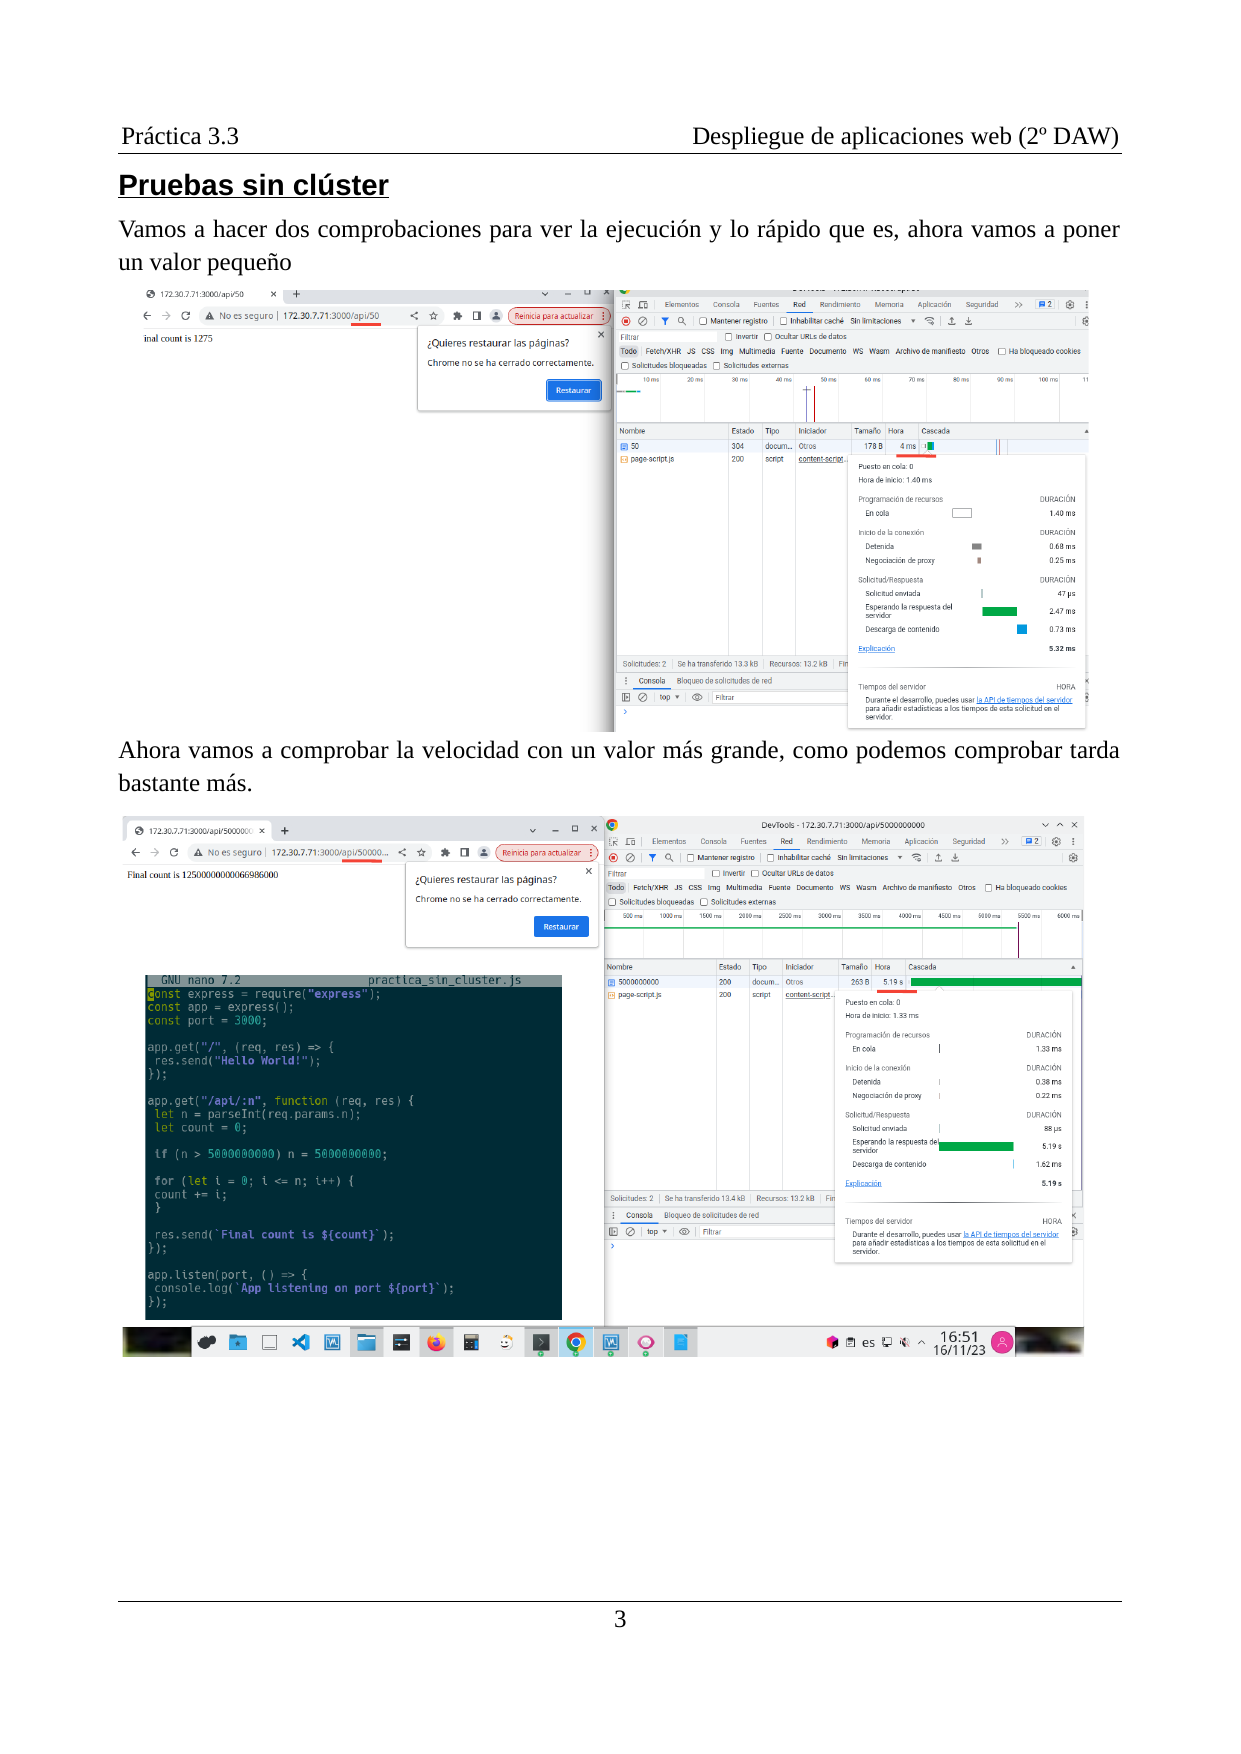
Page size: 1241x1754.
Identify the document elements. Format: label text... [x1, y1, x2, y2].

picture [122, 816, 1085, 1357]
text Vamos a hacer dos comprobaciones para ver la ejecución y lo rápido que es, ahora vamos a poner un valor pequeño [118, 214, 1122, 275]
picture [143, 290, 1089, 732]
text Ahora vamos a comprobar la velocidad con un valor más grande, como podemos comprobar tarda bastante más. [118, 294, 1122, 797]
subtitle Pruebas sin clúster [118, 167, 1122, 201]
